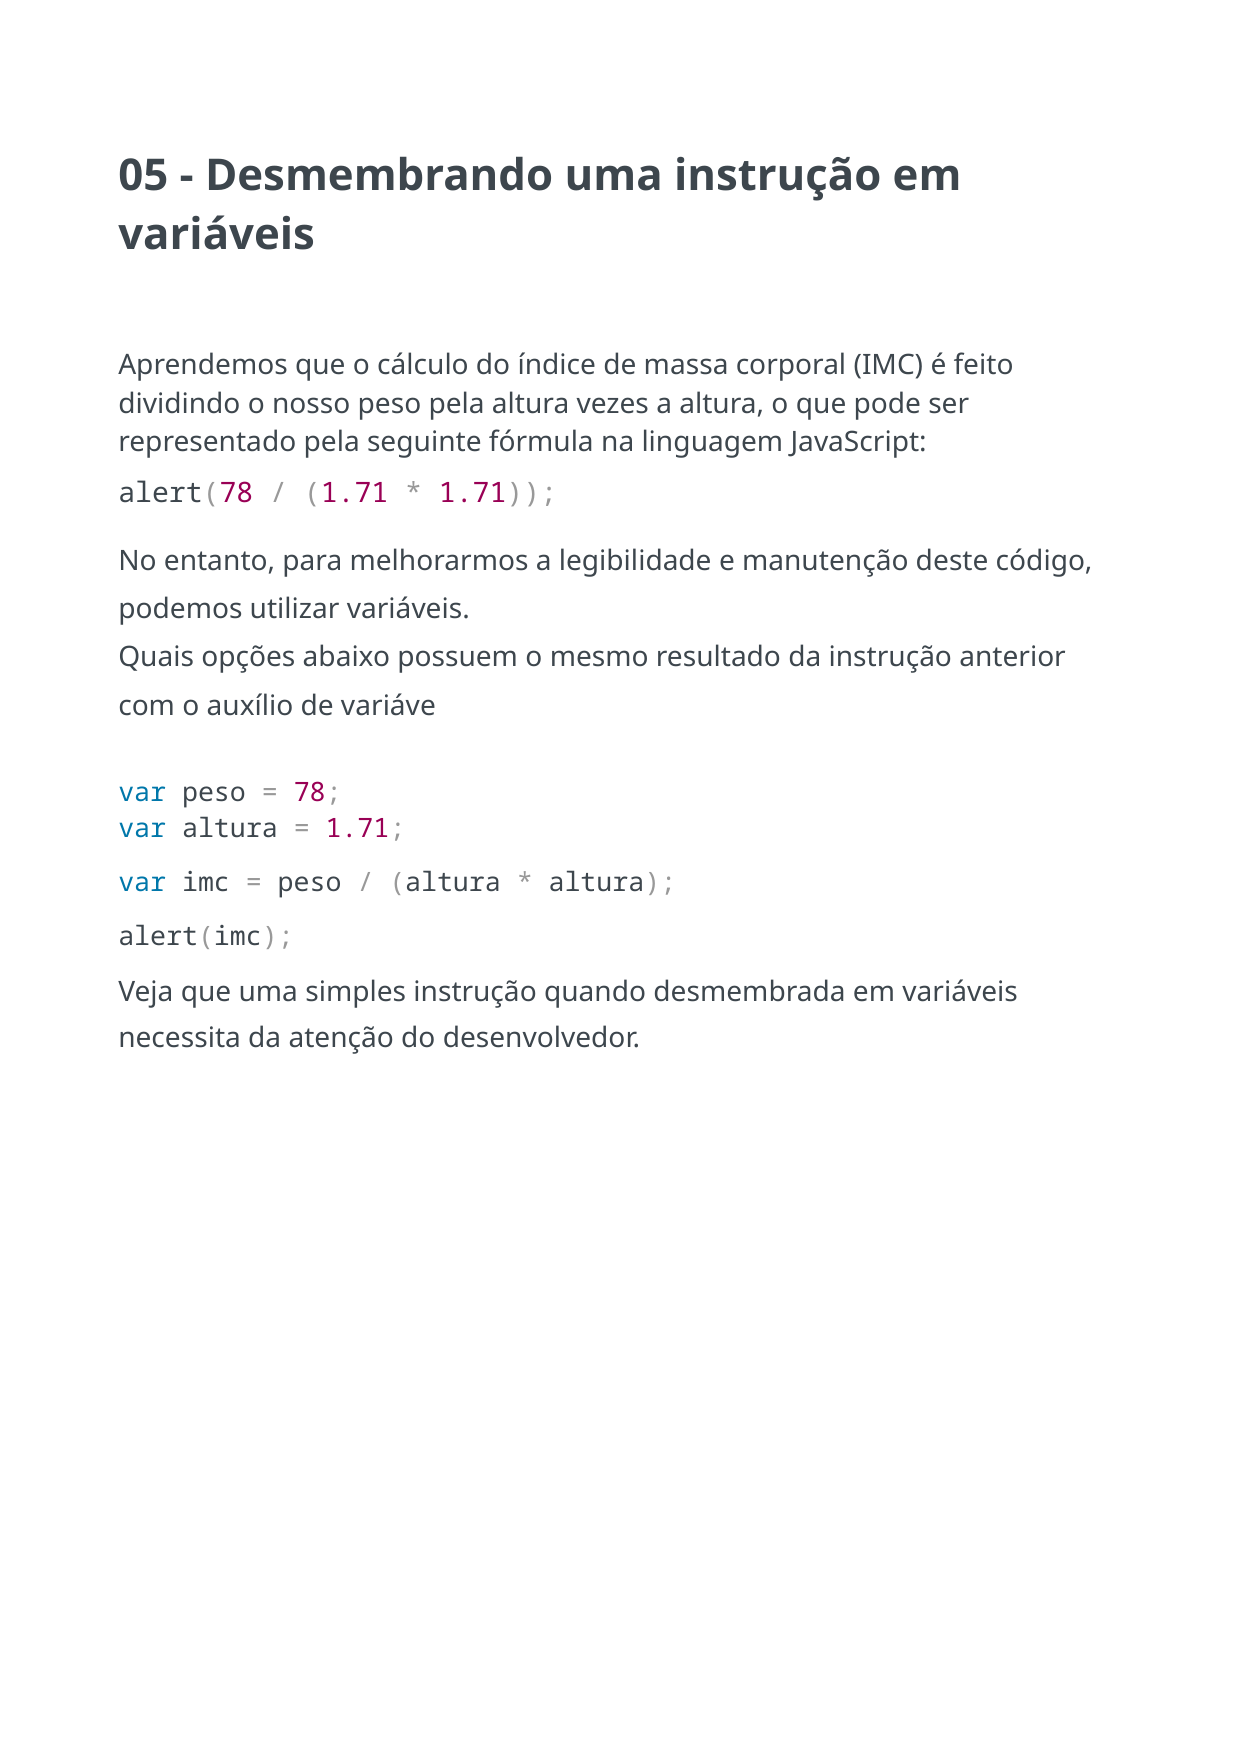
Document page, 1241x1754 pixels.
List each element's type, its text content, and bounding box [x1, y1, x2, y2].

subtitle Aprendemos que o cálculo do índice de massa corporal (IMC) é feito dividindo o nosso peso pela altura vezes a altura, o que pode ser representado pela seguinte fórmula na linguagem JavaScript: [118, 345, 1122, 460]
subtitle 05 - Desmembrando uma instrução em variáveis [118, 143, 1122, 262]
text alert(78 / (1.71 * 1.71)); [118, 472, 1122, 511]
text Veja que uma simples instrução quando desmembrada em variáveis necessita da atenção do desenvolvedor. [118, 971, 1122, 1055]
subtitle No entanto, para melhorarmos a legibilidade e manutenção deste código, podemos utilizar variáveis. [118, 530, 1122, 627]
text var altura = 1.71; [118, 809, 1122, 845]
text var imc = peso / (altura * altura); [118, 863, 1122, 899]
text var peso = 78; [118, 772, 1122, 809]
subtitle Quais opções abaixo possuem o mesmo resultado da instrução anterior com o auxílio de variáve [118, 627, 1122, 723]
text alert(imc); [118, 917, 1122, 953]
